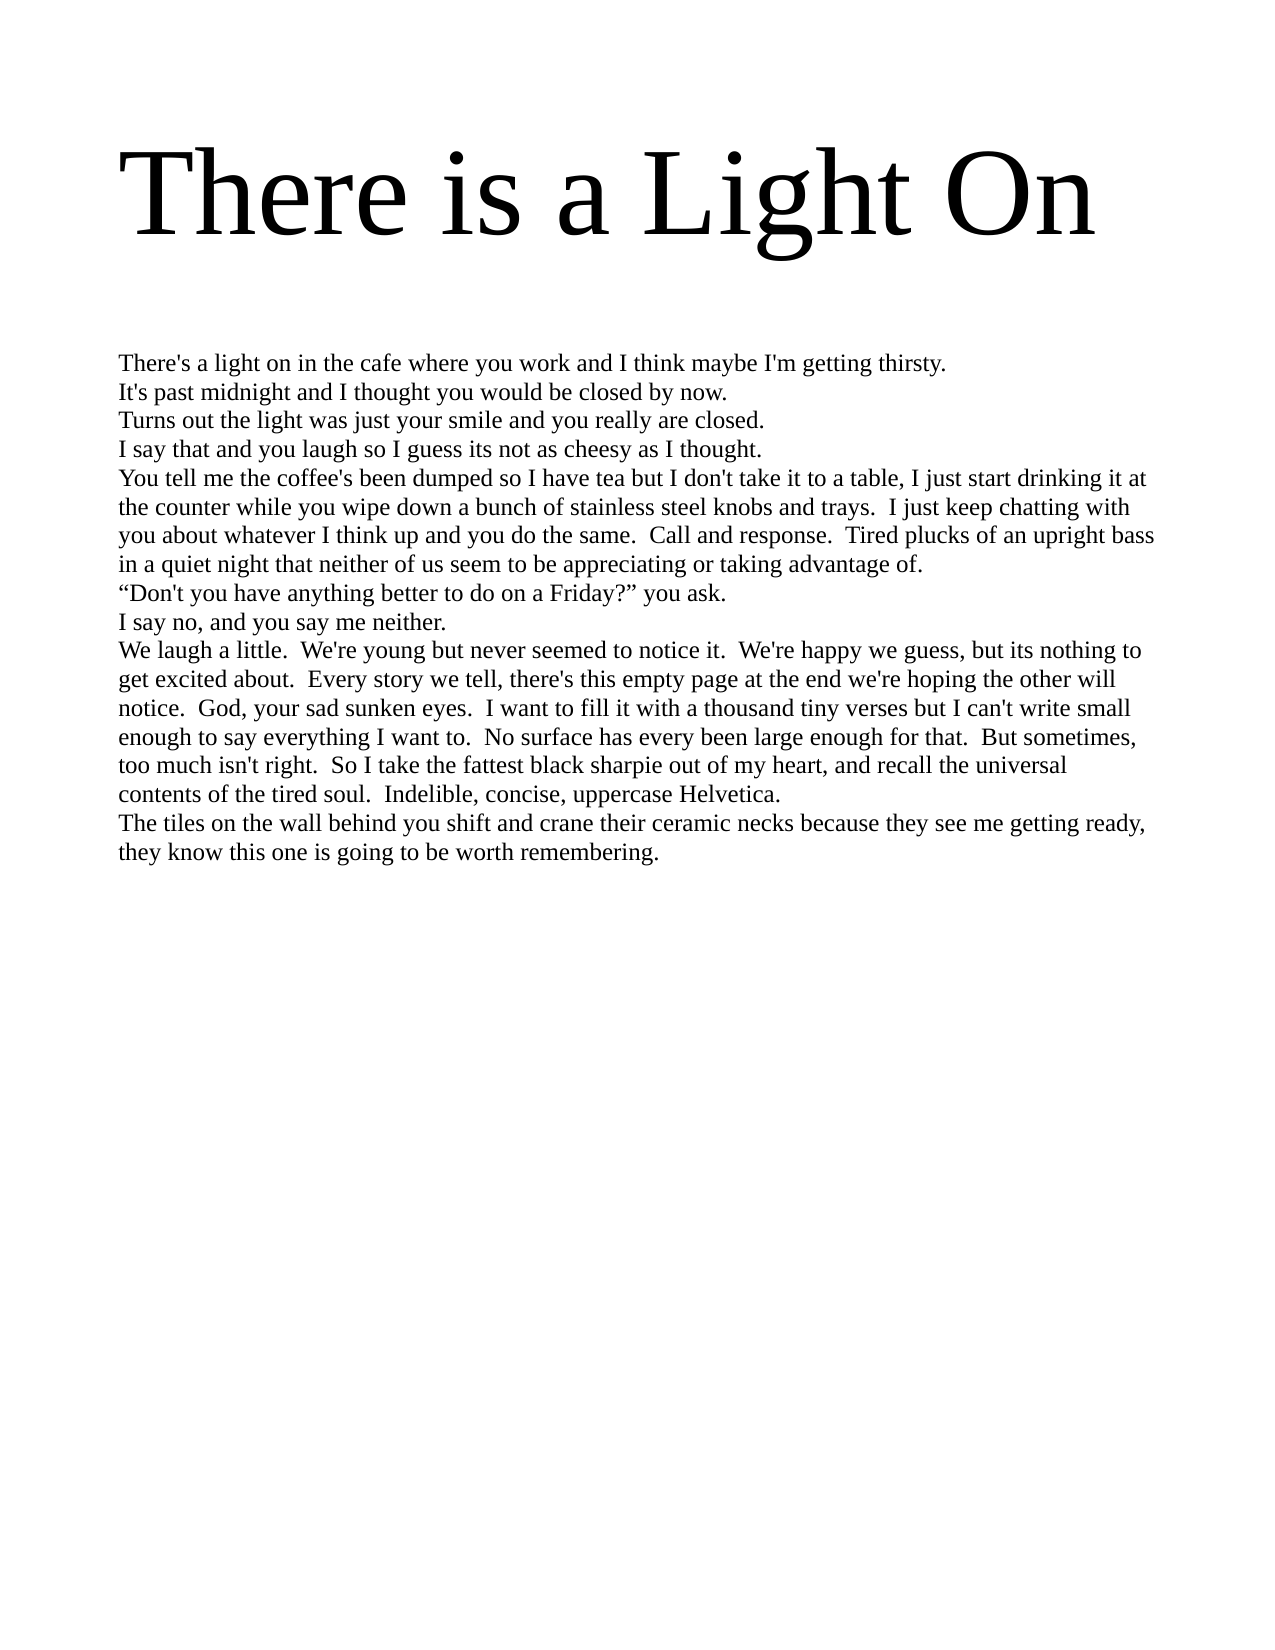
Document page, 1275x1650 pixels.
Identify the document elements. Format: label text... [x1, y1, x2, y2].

text Turns out the light was just your smile and you really are closed. [118, 406, 1157, 434]
text There's a light on in the cafe where you work and I think maybe I'm getting thirsty. [118, 348, 1157, 377]
text I say no, and you say me neither. [118, 607, 1157, 636]
text You tell me the coffee's been dumped so I have tea but I don't take it to a table, I just start drinking it at the counter while you wipe down a bunch of stainless steel knobs and trays. I just keep chatting with you about whatever I think up and you do the same. Call and response. Tired plucks of an upright bass in a quiet night that neither of us seem to be appreciating or taking advantage of. [118, 463, 1157, 578]
text It's past midnight and I thought you would be closed by now. [118, 377, 1157, 406]
text There is a Light On [118, 118, 1157, 262]
text The tiles on the wall behind you shift and crane their ceramic necks because they see me getting ready, they know this one is going to be worth remembering. [118, 808, 1157, 866]
text We laugh a little. We're young but never seemed to notice it. We're happy we guess, but its nothing to get excited about. Every story we tell, there's this empty page at the end we're hoping the other will notice. God, your sad sunken eyes. I want to fill it with a thousand tiny verses but I can't write small enough to say everything I want to. No surface has every been large enough for that. But sometimes, too much isn't right. So I take the fattest black sharpie out of my heart, and recall the universal contents of the tired soul. Indelible, concise, uppercase Helvetica. [118, 636, 1157, 808]
text “Don't you have anything better to do on a Friday?” you ask. [118, 578, 1157, 607]
text I say that and you laugh so I guess its not as cheesy as I thought. [118, 434, 1157, 463]
